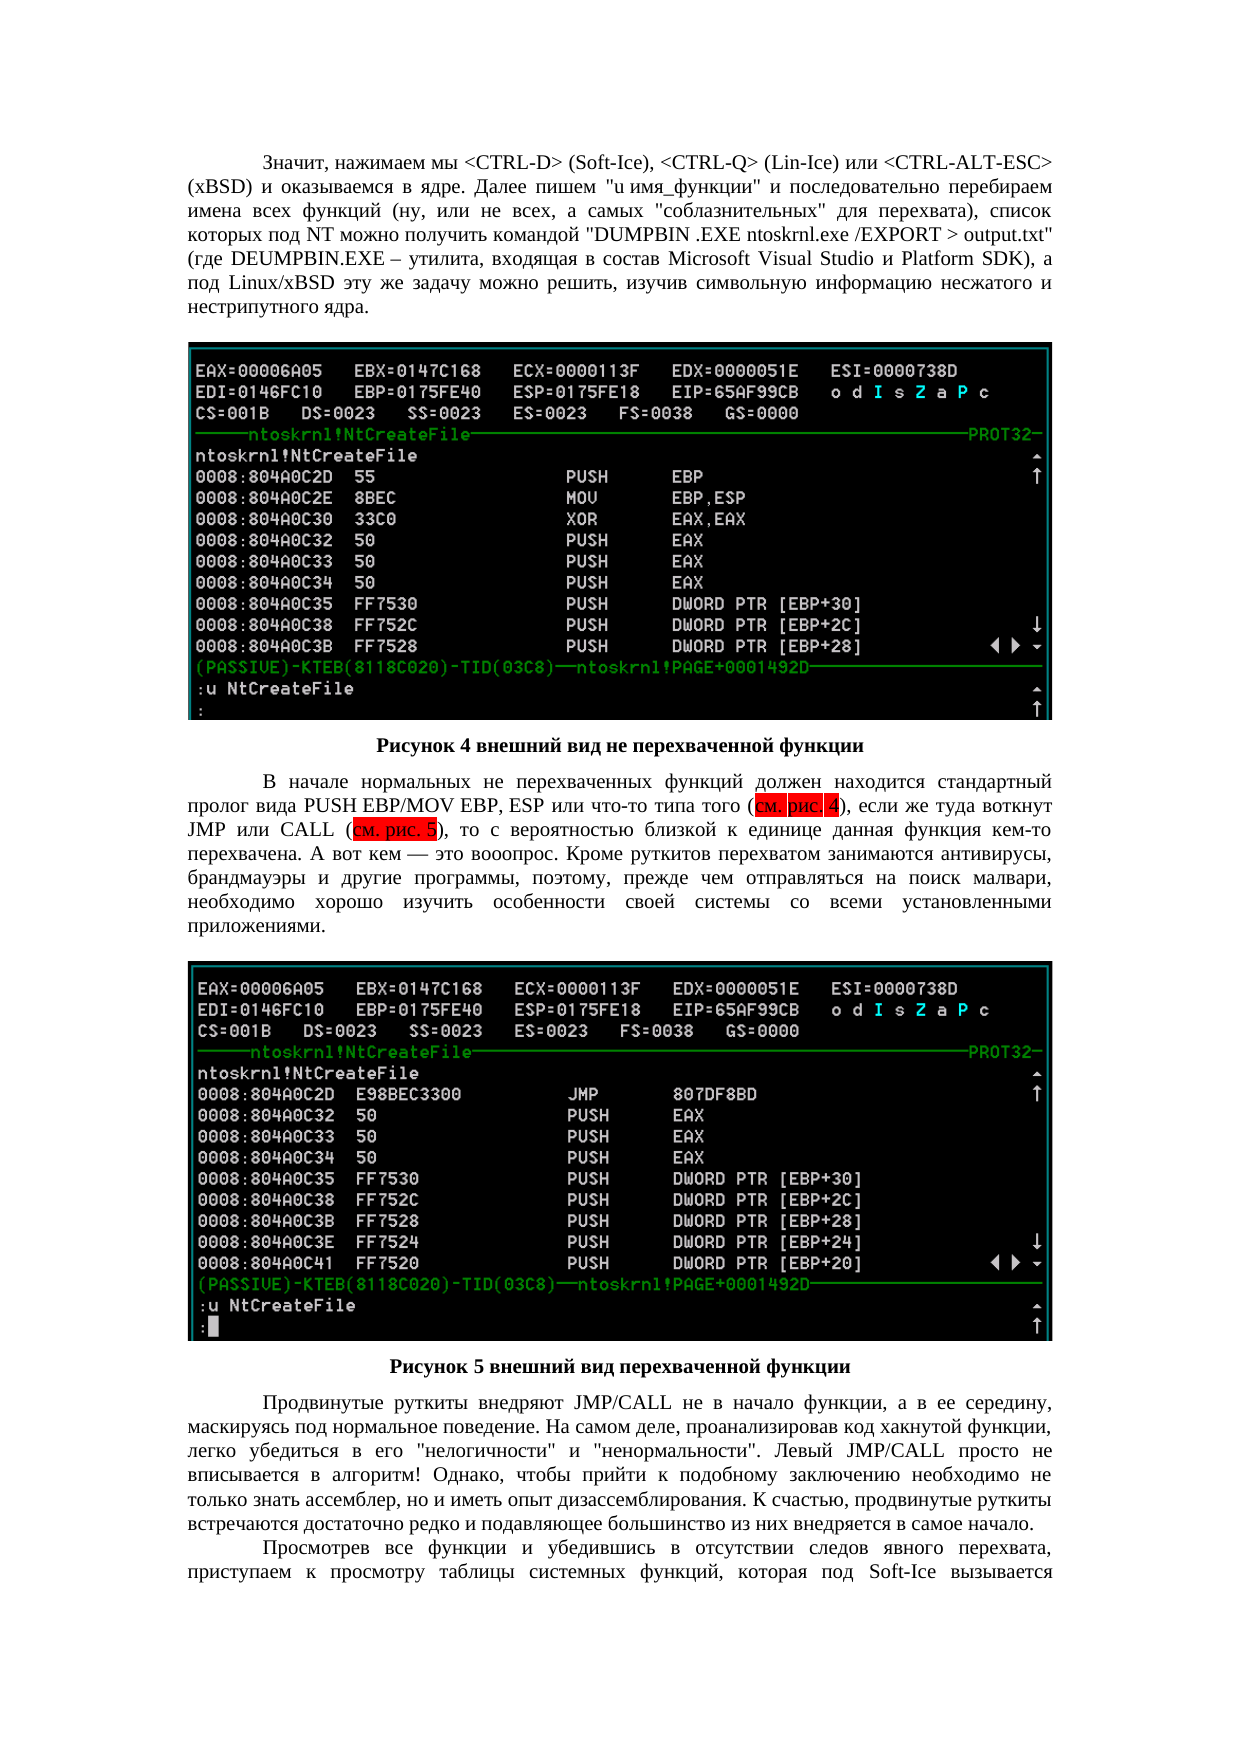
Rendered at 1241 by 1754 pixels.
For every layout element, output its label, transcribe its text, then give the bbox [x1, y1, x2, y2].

text Рисунок 4 внешний вид не перехваченной функции [187, 732, 1053, 757]
text Рисунок 5 внешний вид перехваченной функции [187, 1354, 1053, 1378]
picture [188, 342, 1053, 720]
picture [187, 961, 1053, 1341]
text Значит, нажимаем мы <CTRL-D> (Soft-Ice), <CTRL-Q> (Lin-Ice) или <CTRL-ALT-ESC> (xBSD) и оказываемся в ядре. Далее пишем "u имя_функции" и последовательно перебираем имена всех функций (ну, или не всех, а самых "соблазнительных" для перехвата), список которых под NT можно получить командой "DUMPBIN .EXE ntoskrnl.exe /EXPORT > output.txt" (где DEUMPBIN.EXE – утилита, входящая в состав Microsoft Visual Studio и Platform SDK), а под Linux/xBSD эту же задачу можно решить, изучив символьную информацию несжатого и нестрипутного ядра. [187, 150, 1053, 318]
text Продвинутые руткиты внедряют JMP/CALL не в начало функции, а в ее середину, маскируясь под нормальное поведение. На самом деле, проанализировав код хакнутой функции, легко убедиться в его "нелогичности" и "ненормальности". Левый JMP/CALL просто не вписывается в алгоритм! Однако, чтобы прийти к подобному заключению необходимо не только знать ассемблер, но и иметь опыт дизассемблирования. К счастью, продвинутые руткиты встречаются достаточно редко и подавляющее большинство из них внедряется в самое начало. [187, 1390, 1053, 1534]
text В начале нормальных не перехваченных функций должен находится стандартный пролог вида PUSH EBP/MOV EBP, ESP или что-то типа того (см. рис. 4), если же туда воткнут JMP или CALL (см. рис. 5), то с вероятностью близкой к единице данная функция кем-то перехвачена. А вот кем — это вооопрос. Кроме руткитов перехватом занимаются антивирусы, брандмауэры и другие программы, поэтому, прежде чем отправляться на поиск малвари, необходимо хорошо изучить особенности своей системы со всеми установленными приложениями. [187, 769, 1053, 937]
text Просмотрев все функции и убедившись в отсутствии следов явного перехвата, приступаем к просмотру таблицы системных функций, которая под Soft-Ice вызывается [187, 1534, 1053, 1583]
